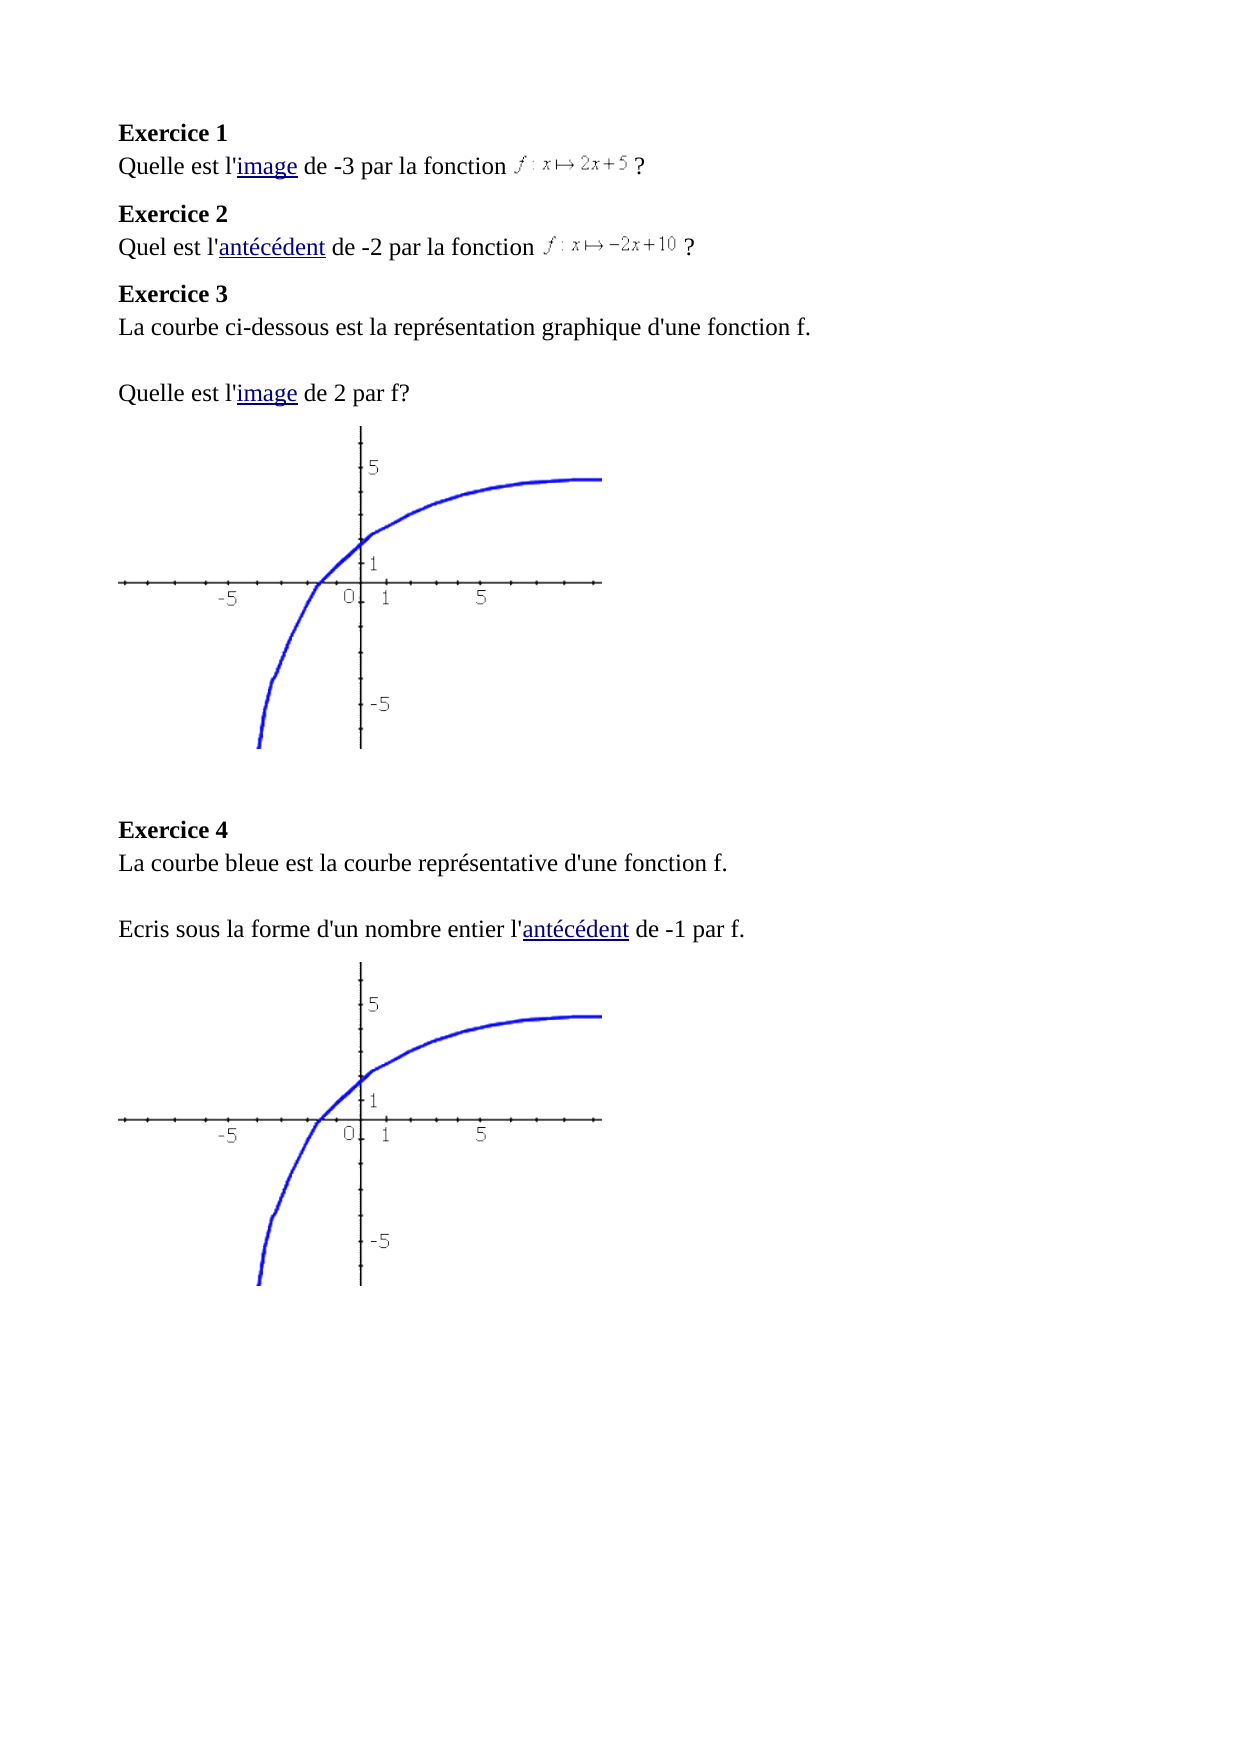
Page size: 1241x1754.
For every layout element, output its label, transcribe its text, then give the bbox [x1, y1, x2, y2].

picture [540, 235, 678, 256]
picture [118, 962, 602, 1286]
picture [512, 153, 628, 175]
text Exercice 1 Quelle est l'image de -3 par la fonction ? [118, 118, 1122, 180]
picture [118, 426, 602, 749]
text Exercice 2 Quel est l'antécédent de -2 par la fonction ? [118, 199, 1122, 261]
text Exercice 4 La courbe bleue est la courbe représentative d'une fonction f. Ecris sous la forme d'un nombre entier l'antécédent de -1 par f. [118, 816, 1122, 943]
text Exercice 3 La courbe ci-dessous est la représentation graphique d'une fonction f. Quelle est l'image de 2 par f? [118, 279, 1122, 407]
